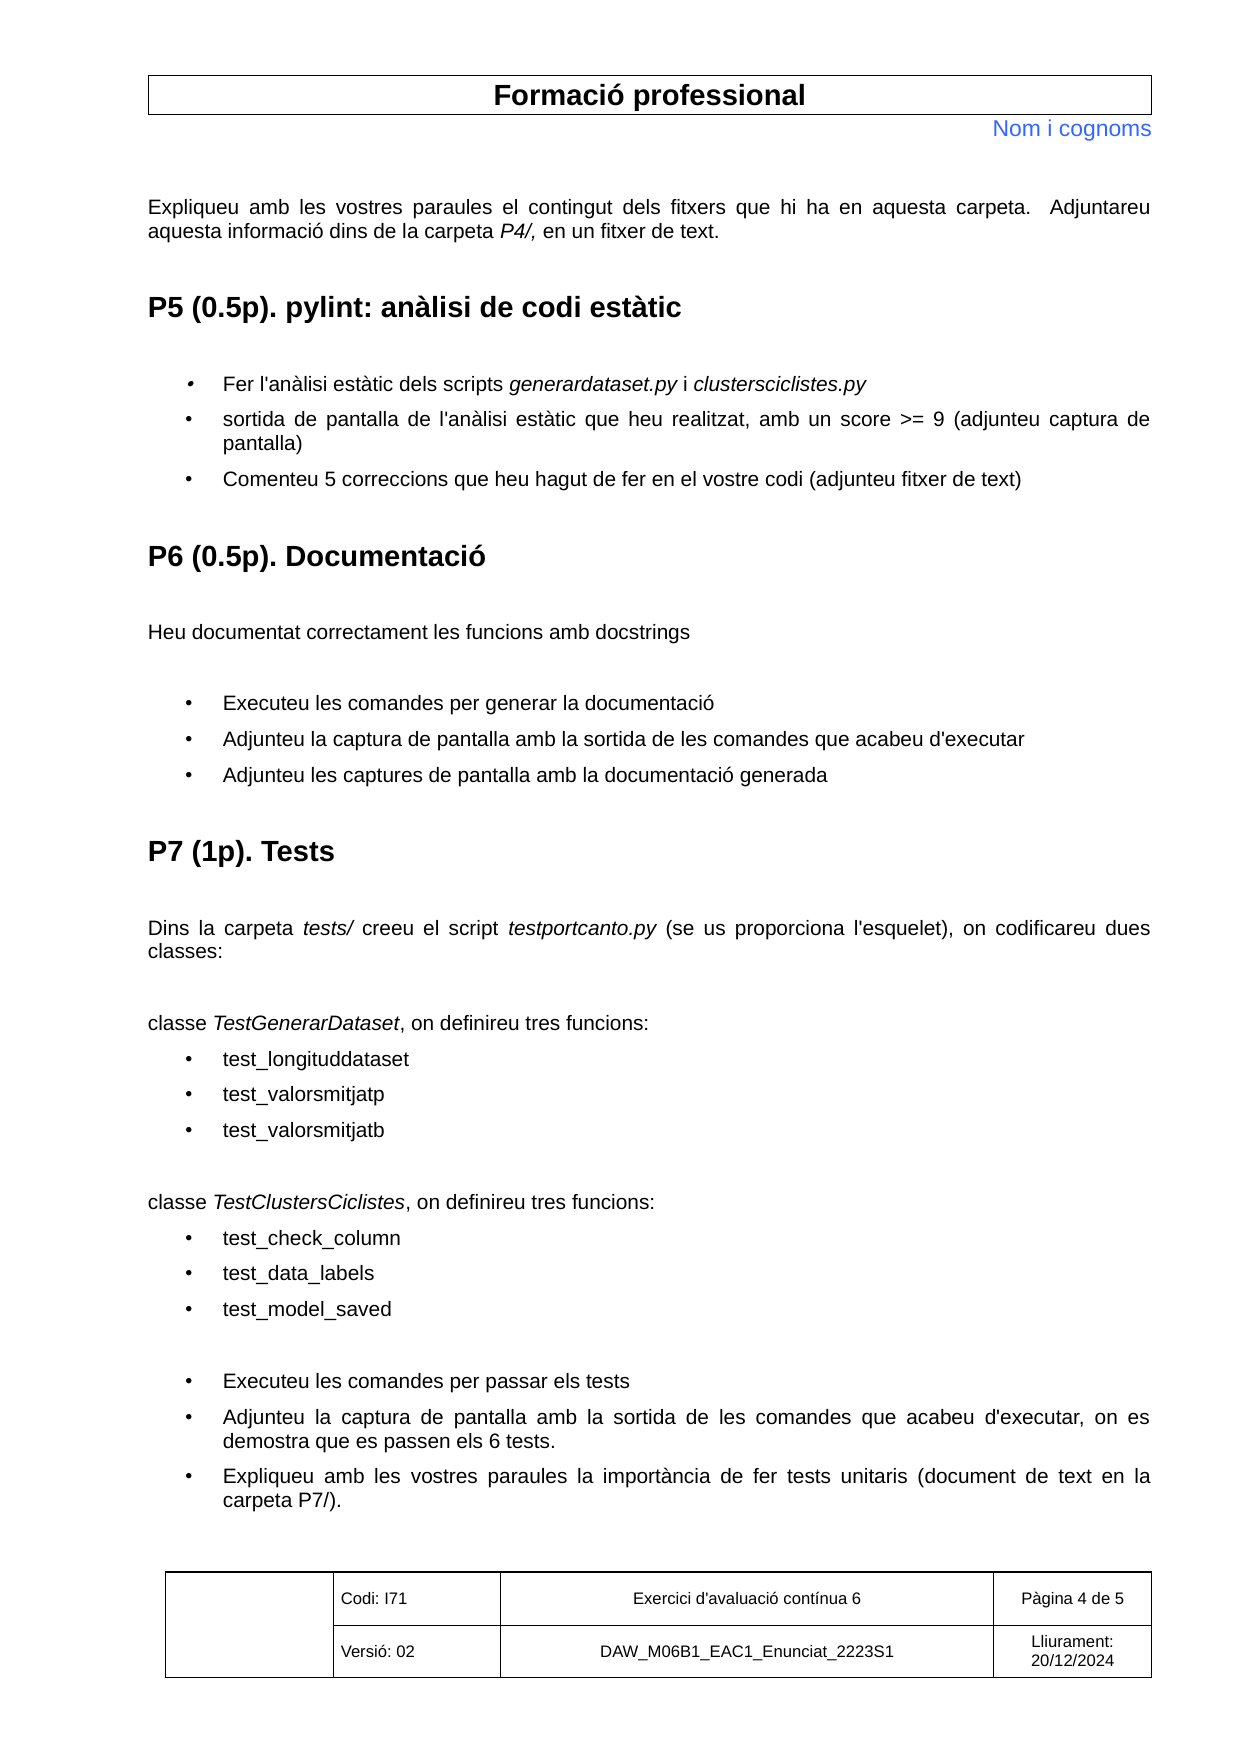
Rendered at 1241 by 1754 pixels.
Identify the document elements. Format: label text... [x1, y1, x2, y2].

list test_data_labels [185, 1261, 1151, 1285]
list test_model_saved [185, 1297, 1151, 1321]
list Comenteu 5 correccions que heu hagut de fer en el vostre codi (adjunteu fitxer de text) [185, 467, 1151, 491]
text P5 (0.5p). pylint: anàlisi de codi estàtic [148, 290, 1151, 324]
text P6 (0.5p). Documentació [148, 538, 1151, 572]
list test_valorsmitjatp [185, 1082, 1151, 1106]
list Adjunteu la captura de pantalla amb la sortida de les comandes que acabeu d'executar [185, 727, 1151, 751]
text Expliqueu amb les vostres paraules el contingut dels fitxers que hi ha en aquesta carpeta. Adjuntareu aquesta informació dins de la carpeta P4/, en un fitxer de text. [148, 195, 1151, 243]
text P7 (1p). Tests [148, 834, 1151, 868]
text classe TestClustersCiclistes, on definireu tres funcions: [148, 1190, 1151, 1214]
list Fer l'anàlisi estàtic dels scripts generardataset.py i clustersciclistes.py [185, 371, 1151, 395]
list sortida de pantalla de l'anàlisi estàtic que heu realitzat, amb un score >= 9 (adjunteu captura de pantalla) [185, 407, 1151, 455]
text classe TestGenerarDataset, on definireu tres funcions: [148, 1011, 1151, 1035]
list Expliqueu amb les vostres paraules la importància de fer tests unitaris (document de text en la carpeta P7/). [185, 1464, 1151, 1512]
list Adjunteu la captura de pantalla amb la sortida de les comandes que acabeu d'executar, on es demostra que es passen els 6 tests. [185, 1404, 1151, 1452]
list test_valorsmitjatb [185, 1118, 1151, 1142]
list Executeu les comandes per generar la documentació [185, 691, 1151, 715]
list test_longituddataset [185, 1046, 1151, 1071]
list Executeu les comandes per passar els tests [185, 1369, 1151, 1393]
text Heu documentat correctament les funcions amb docstrings [148, 619, 1151, 643]
list Adjunteu les captures de pantalla amb la documentació generada [185, 763, 1151, 787]
text Dins la carpeta tests/ creeu el script testportcanto.py (se us proporciona l'esquelet), on codificareu dues classes: [148, 915, 1151, 963]
list test_check_column [185, 1225, 1151, 1249]
